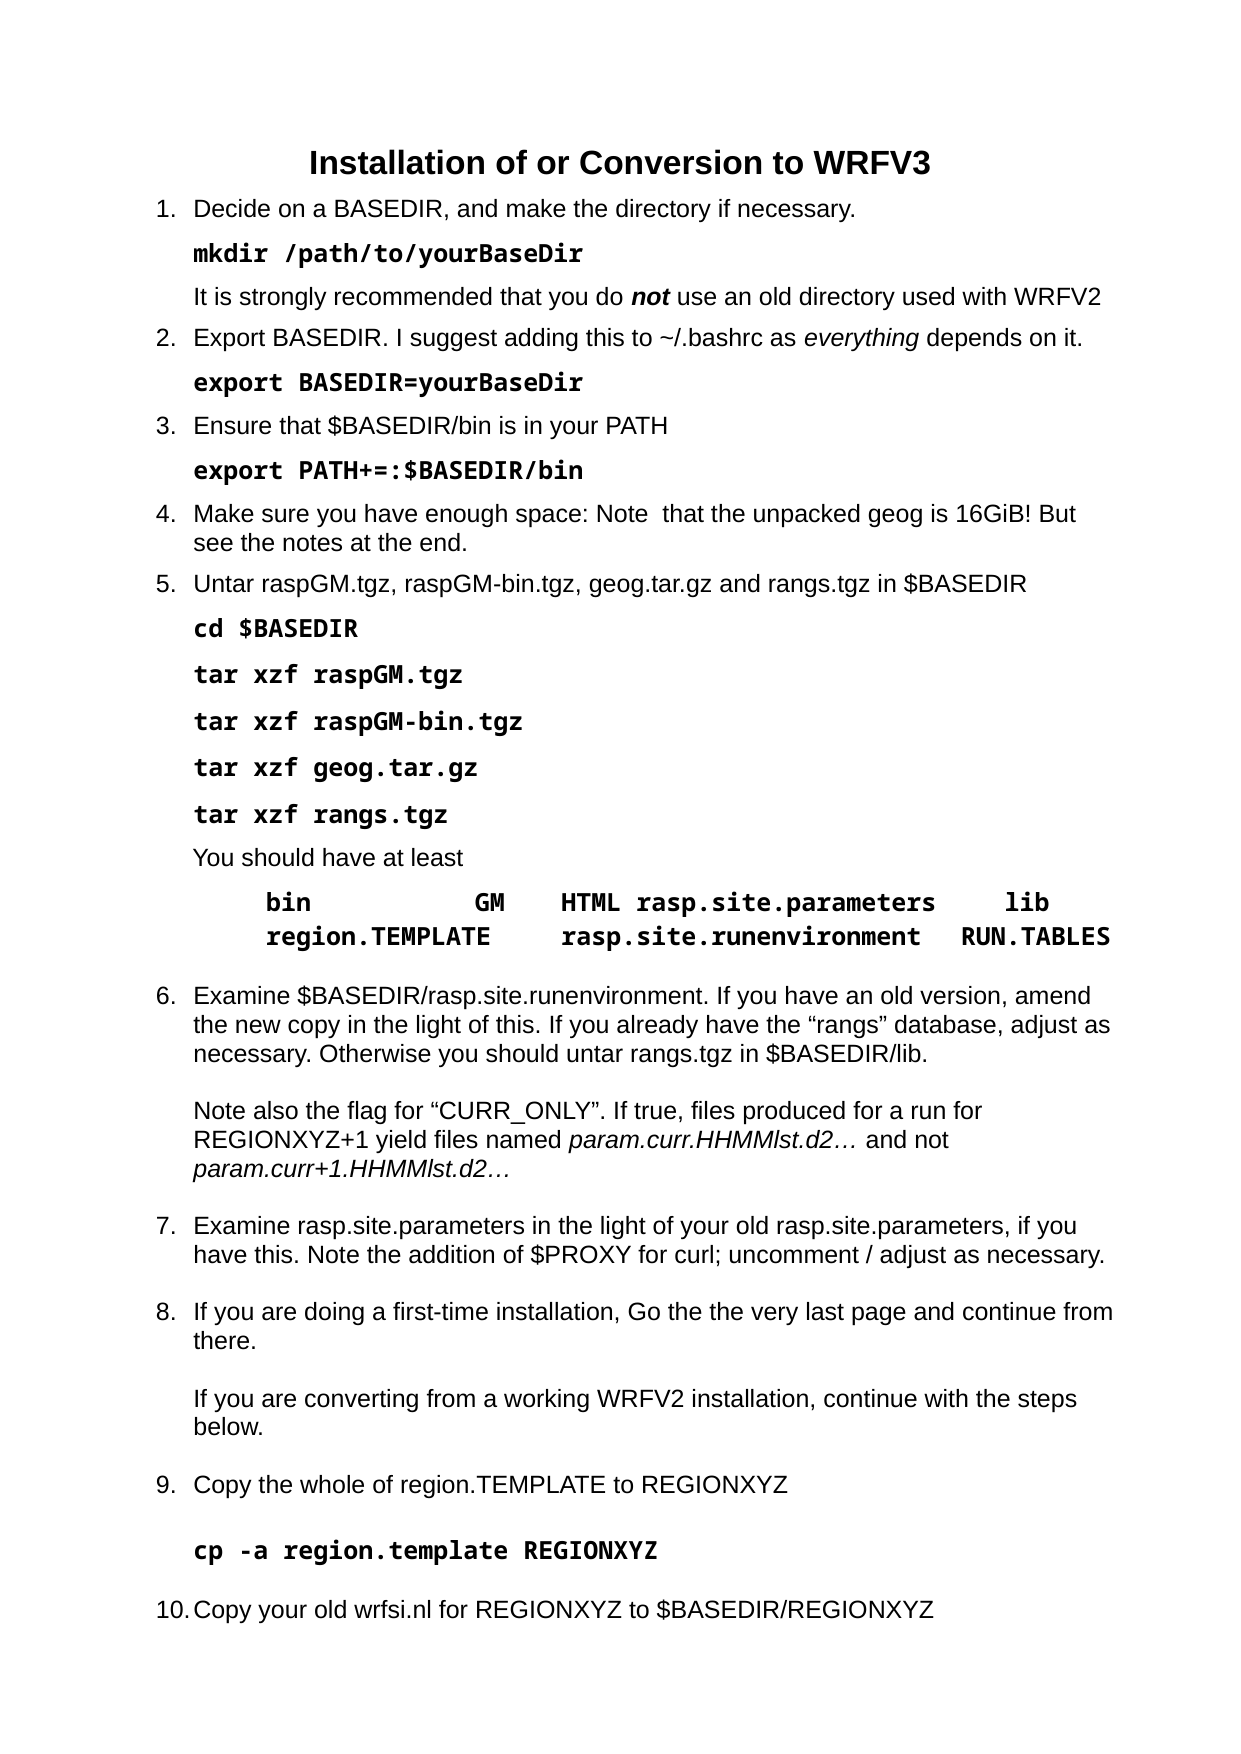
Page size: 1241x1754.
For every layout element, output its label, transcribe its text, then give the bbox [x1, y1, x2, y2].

list If you are doing a first-time installation, Go the the very last page and continue from there. [156, 1297, 1122, 1355]
list cp -a region.template REGIONXYZ [156, 1533, 1122, 1567]
list mkdir /path/to/yourBaseDir [156, 236, 1122, 269]
list Examine rasp.site.parameters in the light of your old rasp.site.parameters, if you have this. Note the addition of $PROXY for curl; uncomment / adjust as necessary. [156, 1211, 1122, 1269]
text You should have at least [192, 843, 1122, 872]
list tar xzf raspGM-bin.tgz [156, 703, 1122, 737]
list Decide on a BASEDIR, and make the directory if necessary. [156, 194, 1122, 223]
list Copy the whole of region.TEMPLATE to REGIONXYZ [156, 1470, 1122, 1499]
text region.TEMPLATE rasp.site.runenvironment RUN.TABLES [266, 918, 1122, 952]
list tar xzf raspGM.tgz [156, 657, 1122, 691]
text bin GM HTML rasp.site.parameters lib [266, 884, 1122, 918]
list Make sure you have enough space: Note that the unpacked geog is 16GiB! But see the notes at the end. [156, 499, 1122, 556]
list export PATH+=:$BASEDIR/bin [156, 452, 1122, 486]
subtitle Installation of or Conversion to WRFV3 [118, 143, 1122, 182]
list tar xzf rangs.tgz [156, 796, 1122, 831]
list export BASEDIR=yourBaseDir [156, 364, 1122, 399]
list Note also the flag for “CURR_ONLY”. If true, files produced for a run for REGIONXYZ+1 yield files named param.curr.HHMMlst.d2… and not param.curr+1.HHMMlst.d2… [156, 1096, 1122, 1182]
list Export BASEDIR. I suggest adding this to ~/.bashrc as everything depends on it. [156, 323, 1122, 352]
list tar xzf geog.tar.gz [156, 750, 1122, 784]
list Ensure that $BASEDIR/bin is in your PATH [156, 411, 1122, 440]
list Examine $BASEDIR/rasp.site.runenvironment. If you have an old version, amend the new copy in the light of this. If you already have the “rangs” database, adjust as necessary. Otherwise you should untar rangs.tgz in $BASEDIR/lib. [156, 981, 1122, 1067]
list It is strongly recommended that you do not use an old directory used with WRFV2 [156, 282, 1122, 311]
list Copy your old wrfsi.nl for REGIONXYZ to $BASEDIR/REGIONXYZ [156, 1596, 1122, 1624]
list If you are converting from a working WRFV2 installation, continue with the steps below. [156, 1384, 1122, 1441]
list Untar raspGM.tgz, raspGM-bin.tgz, geog.tar.gz and rangs.tgz in $BASEDIR [156, 569, 1122, 598]
list cd $BASEDIR [156, 610, 1122, 644]
